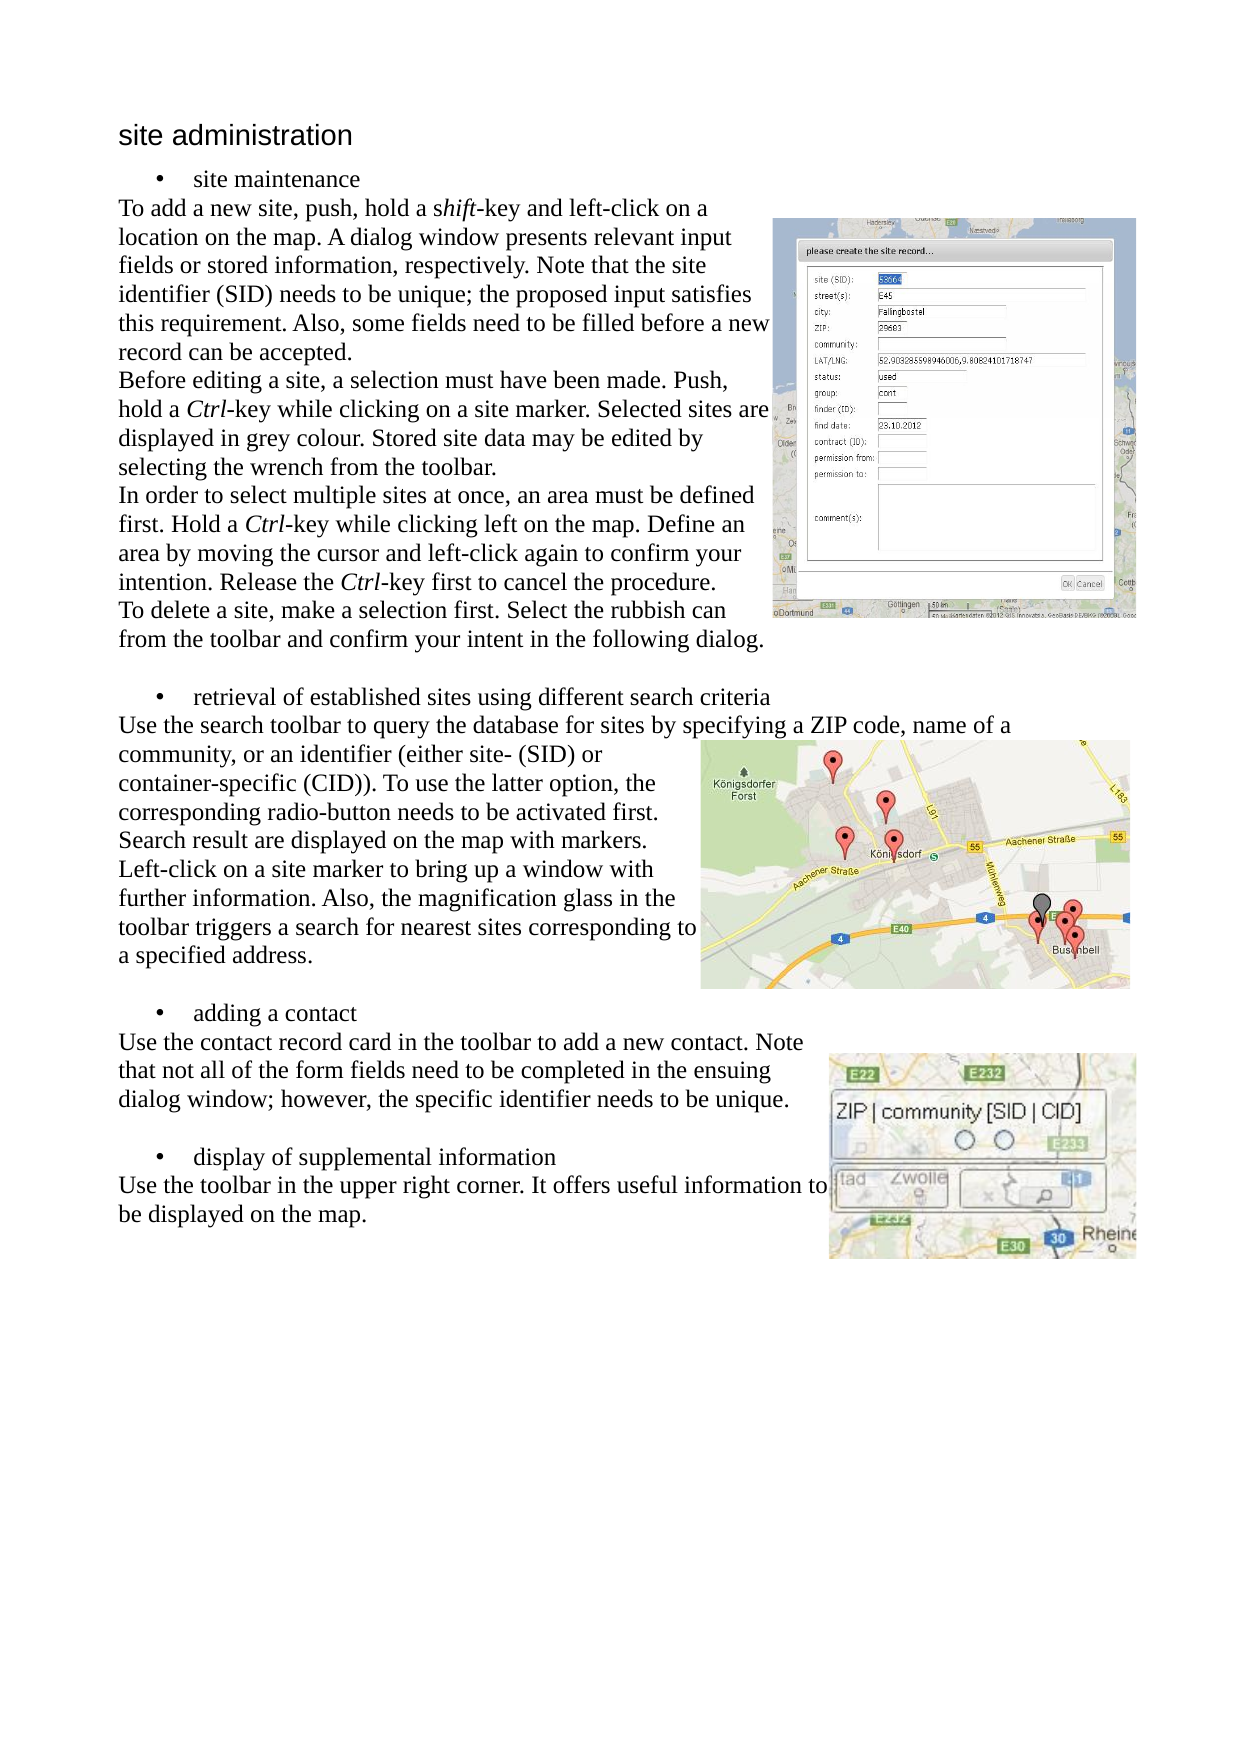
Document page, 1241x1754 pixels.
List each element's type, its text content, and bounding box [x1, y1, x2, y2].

picture [828, 1053, 1137, 1259]
picture [700, 740, 1131, 989]
text To delete a site, make a selection first. Select the rubbish can from the toolbar and confirm your intent in the following dialog. [118, 595, 1122, 653]
text Use the search toolbar to query the database for sites by specifying a ZIP code, name of a community, or an identifier (either site- (SID) or container-specific (CID)). To use the latter option, the corresponding radio-button needs to be activated first. [118, 710, 1122, 825]
list adding a contact [156, 998, 1122, 1027]
text To add a new site, push, hold a shift-key and left-click on a location on the map. A dialog window presents relevant input fields or stored information, respectively. Note that the site identifier (SID) needs to be unique; the proposed input satisfies this requirement. Also, some fields need to be filled before a new record can be accepted. [118, 193, 1122, 365]
text Before editing a site, a selection must have been made. Push, hold a Ctrl-key while clicking on a site marker. Selected sites are displayed in grey colour. Stored site data may be edited by selecting the wrench from the toolbar. [118, 365, 772, 480]
subtitle site administration [118, 118, 1122, 152]
text Use the contact record card in the toolbar to add a new contact. Note that not all of the form fields need to be completed in the ensuing dialog window; however, the specific identifier needs to be unique. [118, 1027, 1122, 1113]
text In order to select multiple sites at once, an area must be defined first. Hold a Ctrl-key while clicking left on the map. Define an area by moving the cursor and left-click again to confirm your intention. Release the Ctrl-key first to cancel the procedure. [118, 480, 772, 595]
text Use the toolbar in the upper right corner. It offers useful information to be displayed on the map. [118, 1170, 828, 1228]
list site maintenance [156, 164, 1122, 193]
list retrieval of established sites using different search criteria [156, 682, 1122, 710]
list display of supplemental information [156, 1142, 828, 1170]
picture [772, 218, 1137, 618]
text Search result are displayed on the map with markers. Left-click on a site marker to bring up a window with further information. Also, the magnification glass in the toolbar triggers a search for nearest sites corresponding to a specified address. [118, 825, 700, 969]
